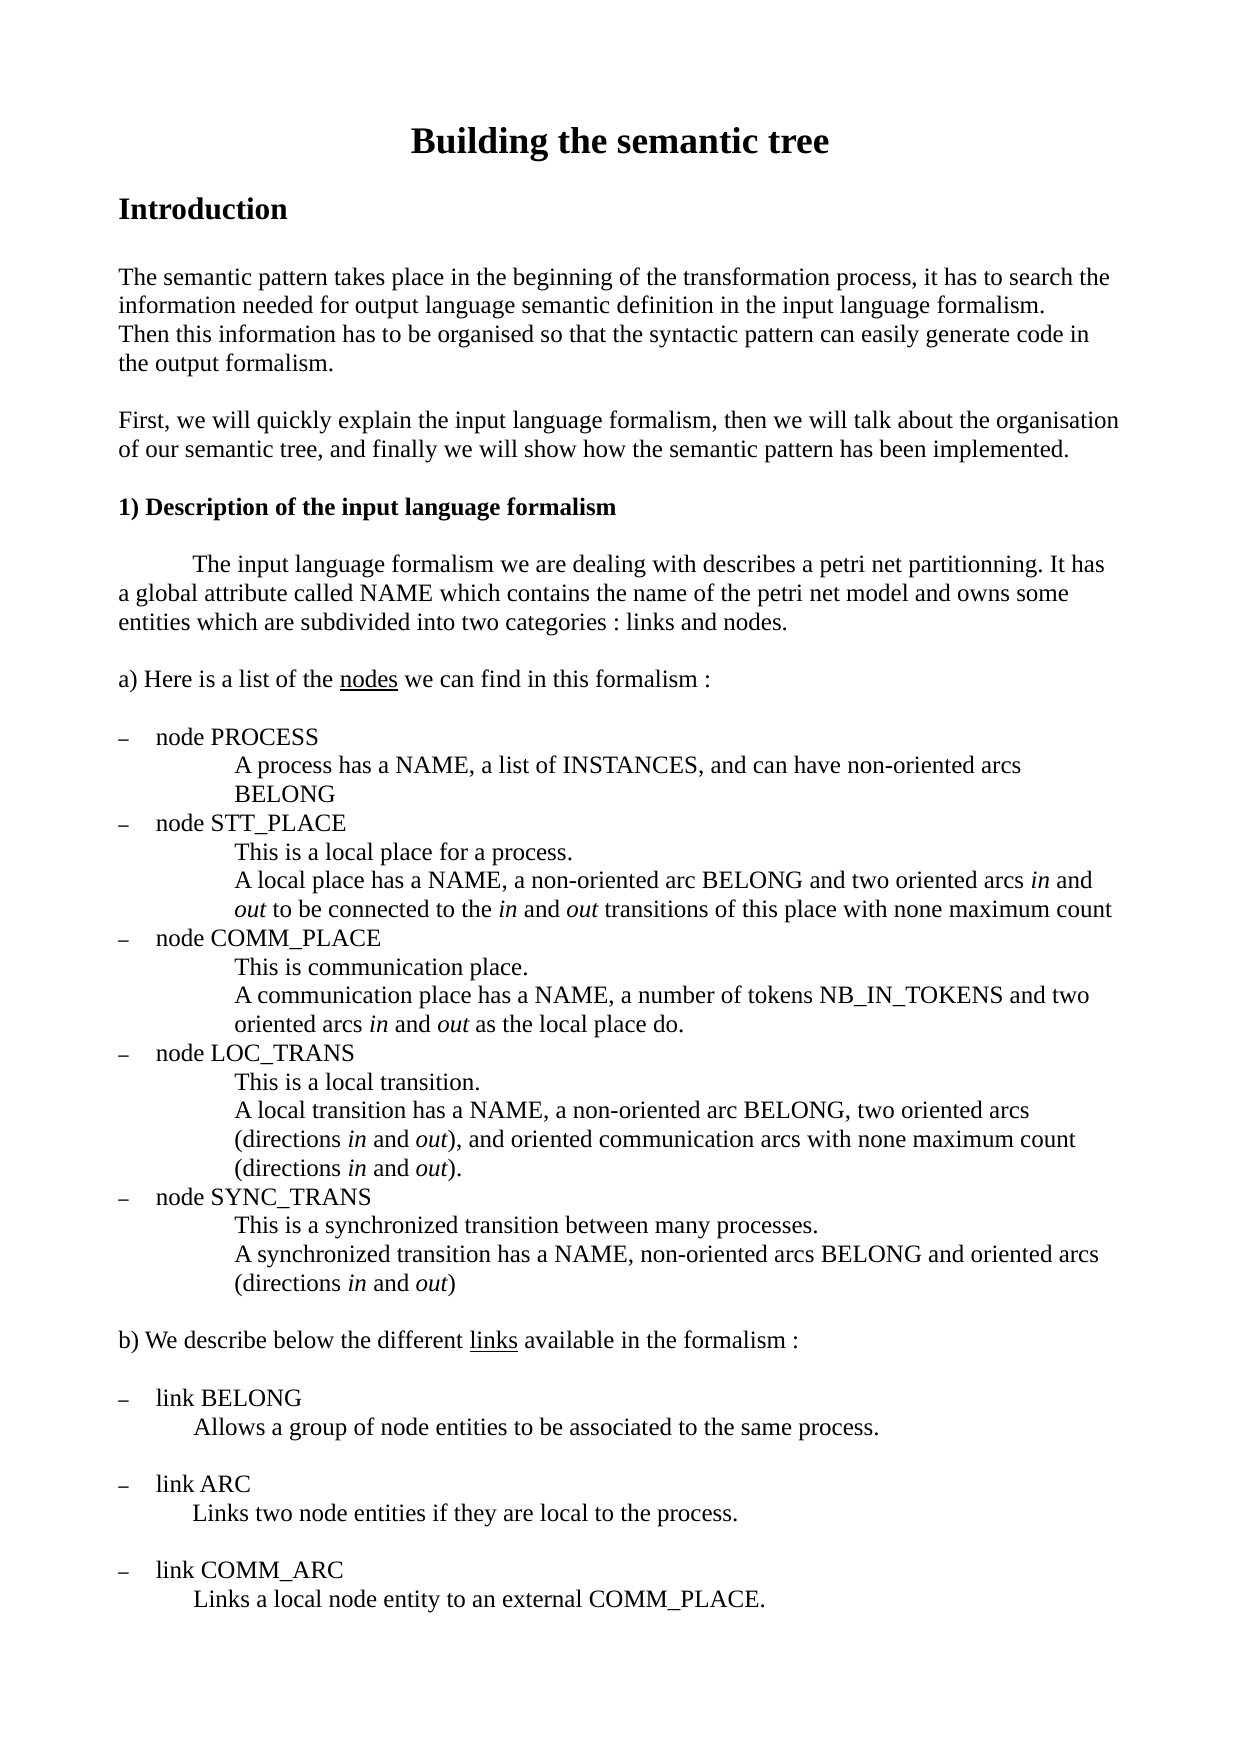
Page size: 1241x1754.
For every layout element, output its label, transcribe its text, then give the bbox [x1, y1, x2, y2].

list A synchronized transition has a NAME, non-oriented arcs BELONG and oriented arcs (directions in and out) [197, 1239, 1122, 1297]
text Then this information has to be organised so that the syntactic pattern can easily generate code in the output formalism. [118, 319, 1122, 377]
list A communication place has a NAME, a number of tokens NB_IN_TOKENS and two oriented arcs in and out as the local place do. [197, 981, 1122, 1038]
text Building the semantic tree [118, 118, 1122, 161]
list node COMM_PLACE [118, 923, 1122, 952]
list This is communication place. [197, 952, 1122, 981]
list node LOC_TRANS [118, 1038, 1122, 1067]
list node STT_PLACE [118, 808, 1122, 837]
text The semantic pattern takes place in the beginning of the transformation process, it has to search the information needed for output language semantic definition in the input language formalism. [118, 262, 1122, 319]
text 1) Description of the input language formalism [118, 492, 1122, 521]
list Links a local node entity to an external COMM_PLACE. [156, 1584, 1122, 1613]
text a) Here is a list of the nodes we can find in this formalism : [118, 664, 1122, 693]
list link ARC [118, 1469, 1122, 1498]
list A process has a NAME, a list of INSTANCES, and can have non-oriented arcs BELONG [197, 751, 1122, 808]
list node SYNC_TRANS [118, 1182, 1122, 1211]
list node PROCESS [118, 722, 1122, 751]
list Allows a group of node entities to be associated to the same process. [156, 1412, 1122, 1441]
text Introduction [118, 190, 1122, 226]
list A local place has a NAME, a non-oriented arc BELONG and two oriented arcs in and out to be connected to the in and out transitions of this place with none maximum count [197, 866, 1122, 923]
text First, we will quickly explain the input language formalism, then we will talk about the organisation of our semantic tree, and finally we will show how the semantic pattern has been implemented. [118, 406, 1122, 463]
list link BELONG [118, 1383, 1122, 1412]
text Links two node entities if they are local to the process. [118, 1498, 1122, 1527]
list link COMM_ARC [118, 1556, 1122, 1584]
list This is a local place for a process. [197, 837, 1122, 866]
text The input language formalism we are dealing with describes a petri net partitionning. It has a global attribute called NAME which contains the name of the petri net model and owns some entities which are subdivided into two categories : links and nodes. [118, 549, 1122, 636]
list This is a local transition. [197, 1067, 1122, 1096]
list A local transition has a NAME, a non-oriented arc BELONG, two oriented arcs (directions in and out), and oriented communication arcs with none maximum count (directions in and out). [197, 1096, 1122, 1182]
list This is a synchronized transition between many processes. [197, 1211, 1122, 1239]
text b) We describe below the different links available in the formalism : [118, 1326, 1122, 1354]
